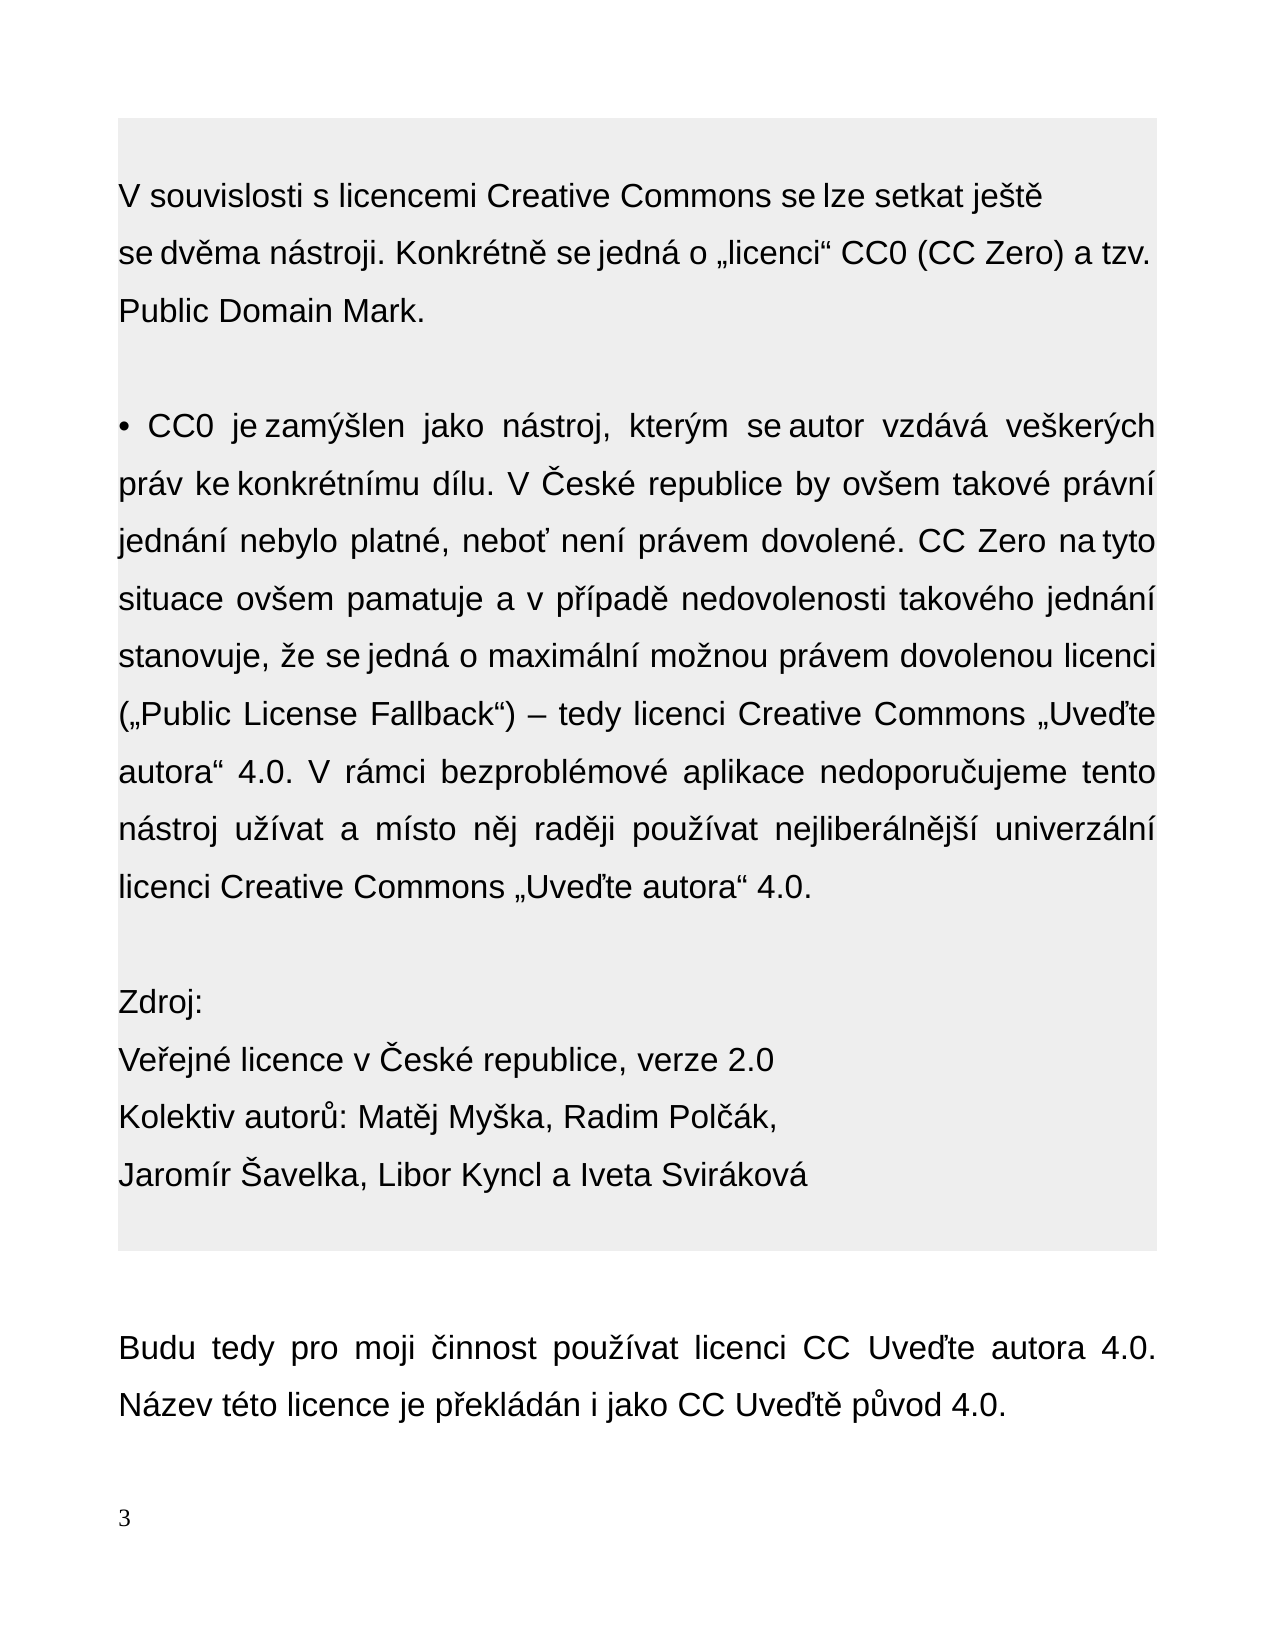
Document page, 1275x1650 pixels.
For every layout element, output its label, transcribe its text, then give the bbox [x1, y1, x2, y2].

text Veřejné licence v České republice, verze 2.0 [118, 1040, 1157, 1078]
text Kolektiv autorů: Matěj Myška, Radim Polčák, [118, 1097, 1157, 1136]
text Zdroj: [118, 982, 1157, 1021]
text • CC0 je zamýšlen jako nástroj, kterým se autor vzdává veškerých práv ke konkrétnímu dílu. V České republice by ovšem takové právní jednání nebylo platné, neboť není právem dovolené. CC Zero na tyto situace ovšem pamatuje a v případě nedovolenosti takového jednání stanovuje, že se jedná o maximální možnou právem dovolenou licenci („Public License Fallback“) – tedy licenci Creative Commons „Uveďte autora“ 4.0. V rámci bezproblémové aplikace nedoporučujeme tento nástroj užívat a místo něj raději používat nejliberálnější univerzální licenci Creative Commons „Uveďte autora“ 4.0. [118, 406, 1157, 905]
text Jaromír Šavelka, Libor Kyncl a Iveta Sviráková [118, 1155, 1157, 1251]
text Budu tedy pro moji činnost používat licenci CC Uveďte autora 4.0. Název této licence je překládán i jako CC Uveďtě původ 4.0. [118, 1328, 1157, 1424]
text V souvislosti s licencemi Creative Commons se lze setkat ještě se dvěma nástroji. Konkrétně se jedná o „licenci“ CC0 (CC Zero) a tzv. Public Domain Mark. [118, 176, 1157, 329]
